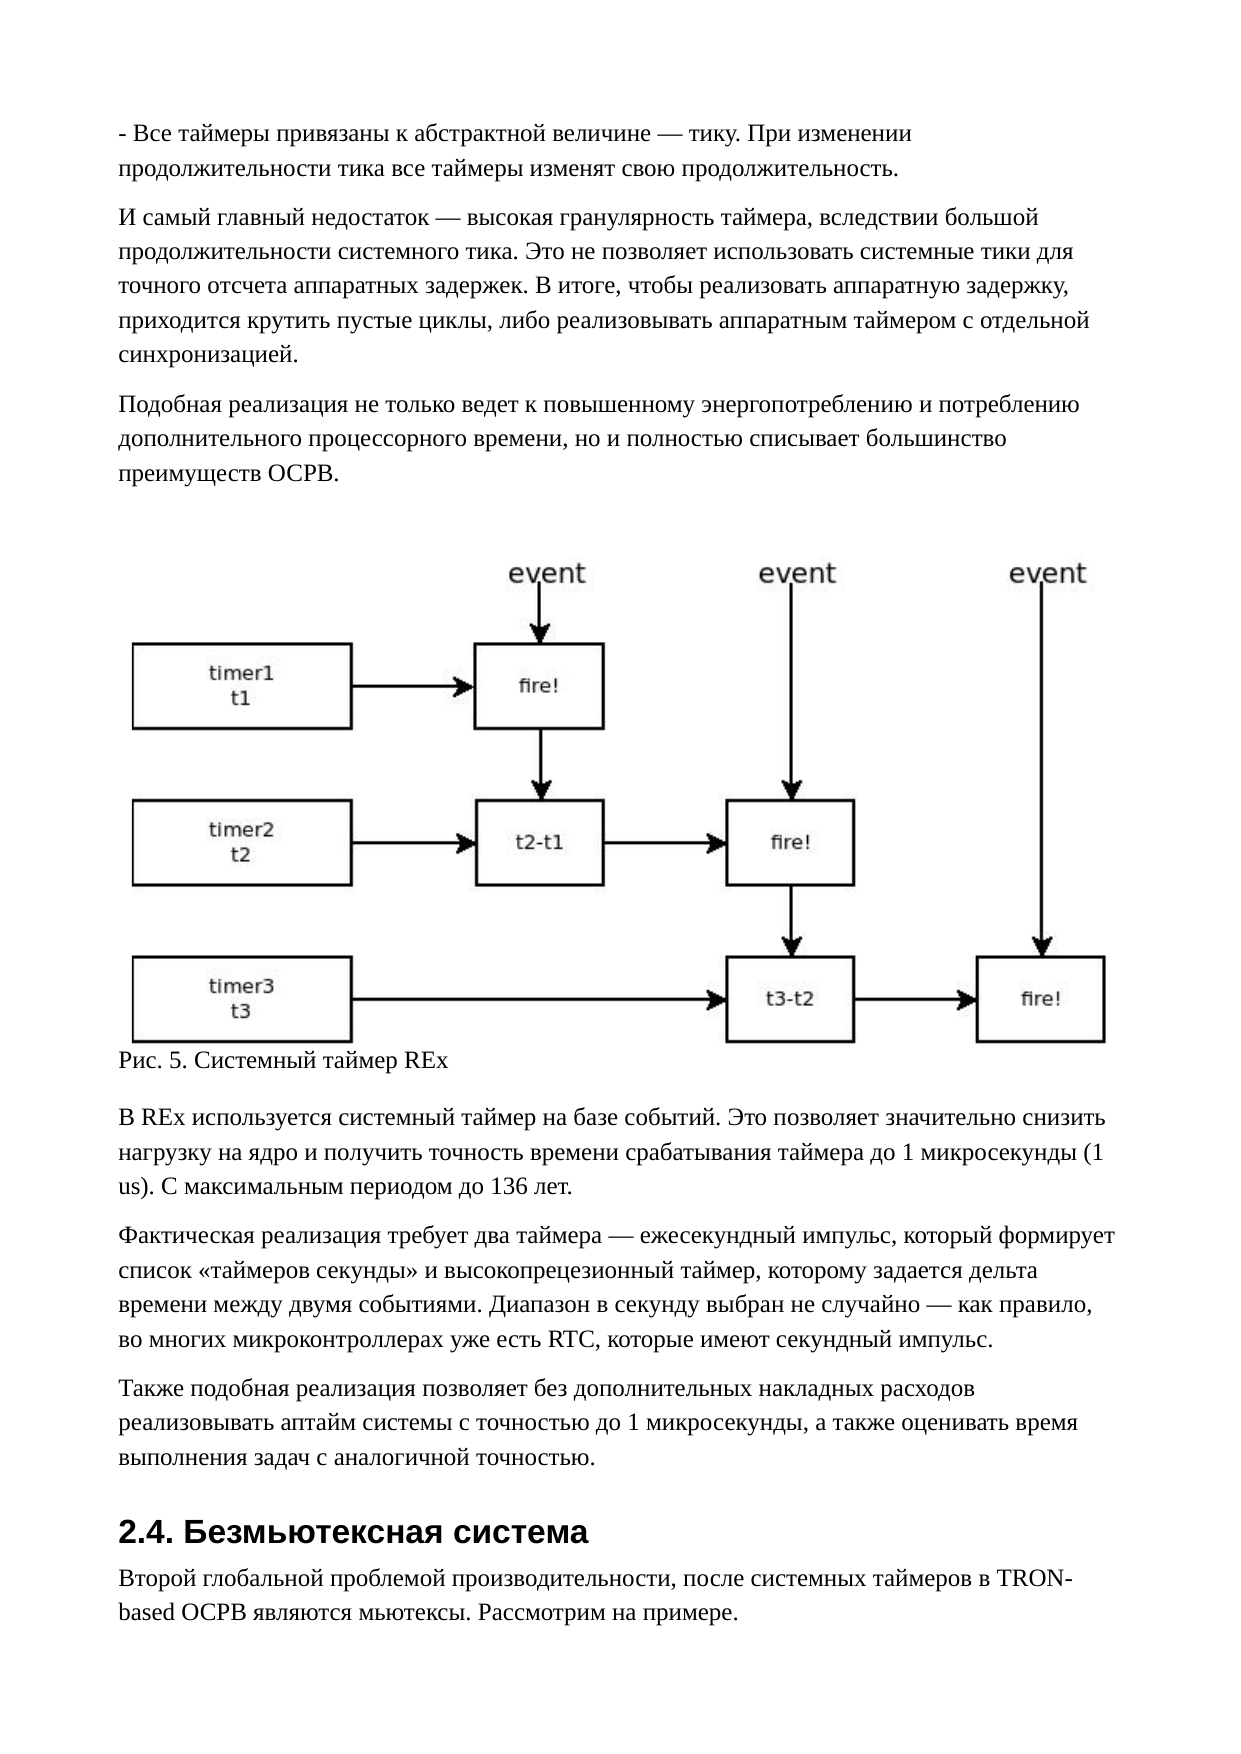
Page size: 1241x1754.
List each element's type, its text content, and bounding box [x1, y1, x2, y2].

text Второй глобальной проблемой производительности, после системных таймеров в TRON-based ОСРВ являются мьютексы. Рассмотрим на примере. [118, 1563, 1122, 1626]
text И самый главный недостаток — высокая гранулярность таймера, вследствии большой продолжительности системного тика. Это не позволяет использовать системные тики для точного отсчета аппаратных задержек. В итоге, чтобы реализовать аппаратную задержку, приходится крутить пустые циклы, либо реализовывать аппаратным таймером с отдельной синхронизацией. [118, 202, 1122, 368]
subtitle 2.4. Безмьютексная система [118, 1512, 1122, 1550]
text В REx используется системный таймер на базе событий. Это позволяет значительно снизить нагрузку на ядро и получить точность времени срабатывания таймера до 1 микросекунды (1 us). С максимальным периодом до 136 лет. [118, 1102, 1122, 1200]
text Фактическая реализация требует два таймера — ежесекундный импульс, который формирует список «таймеров секунды» и высокопрецезионный таймер, которому задается дельта времени между двумя событиями. Диапазон в секунду выбран не случайно — как правило, во многих микроконтроллерах уже есть RTC, которые имеют секундный импульс. [118, 1220, 1122, 1352]
text Также подобная реализация позволяет без дополнительных накладных расходов реализовывать аптайм системы с точностью до 1 микросекунды, а также оценивать время выполнения задач с аналогичной точностью. [118, 1373, 1122, 1471]
text - Все таймеры привязаны к абстрактной величине — тику. При изменении продолжительности тика все таймеры изменят свою продолжительность. [118, 118, 1122, 181]
picture [131, 555, 1109, 1045]
text Подобная реализация не только ведет к повышенному энергопотреблению и потреблению дополнительного процессорного времени, но и полностью списывает большинство преимуществ ОСРВ. [118, 389, 1122, 486]
text Рис. 5. Системный таймер REx [118, 556, 1122, 1073]
